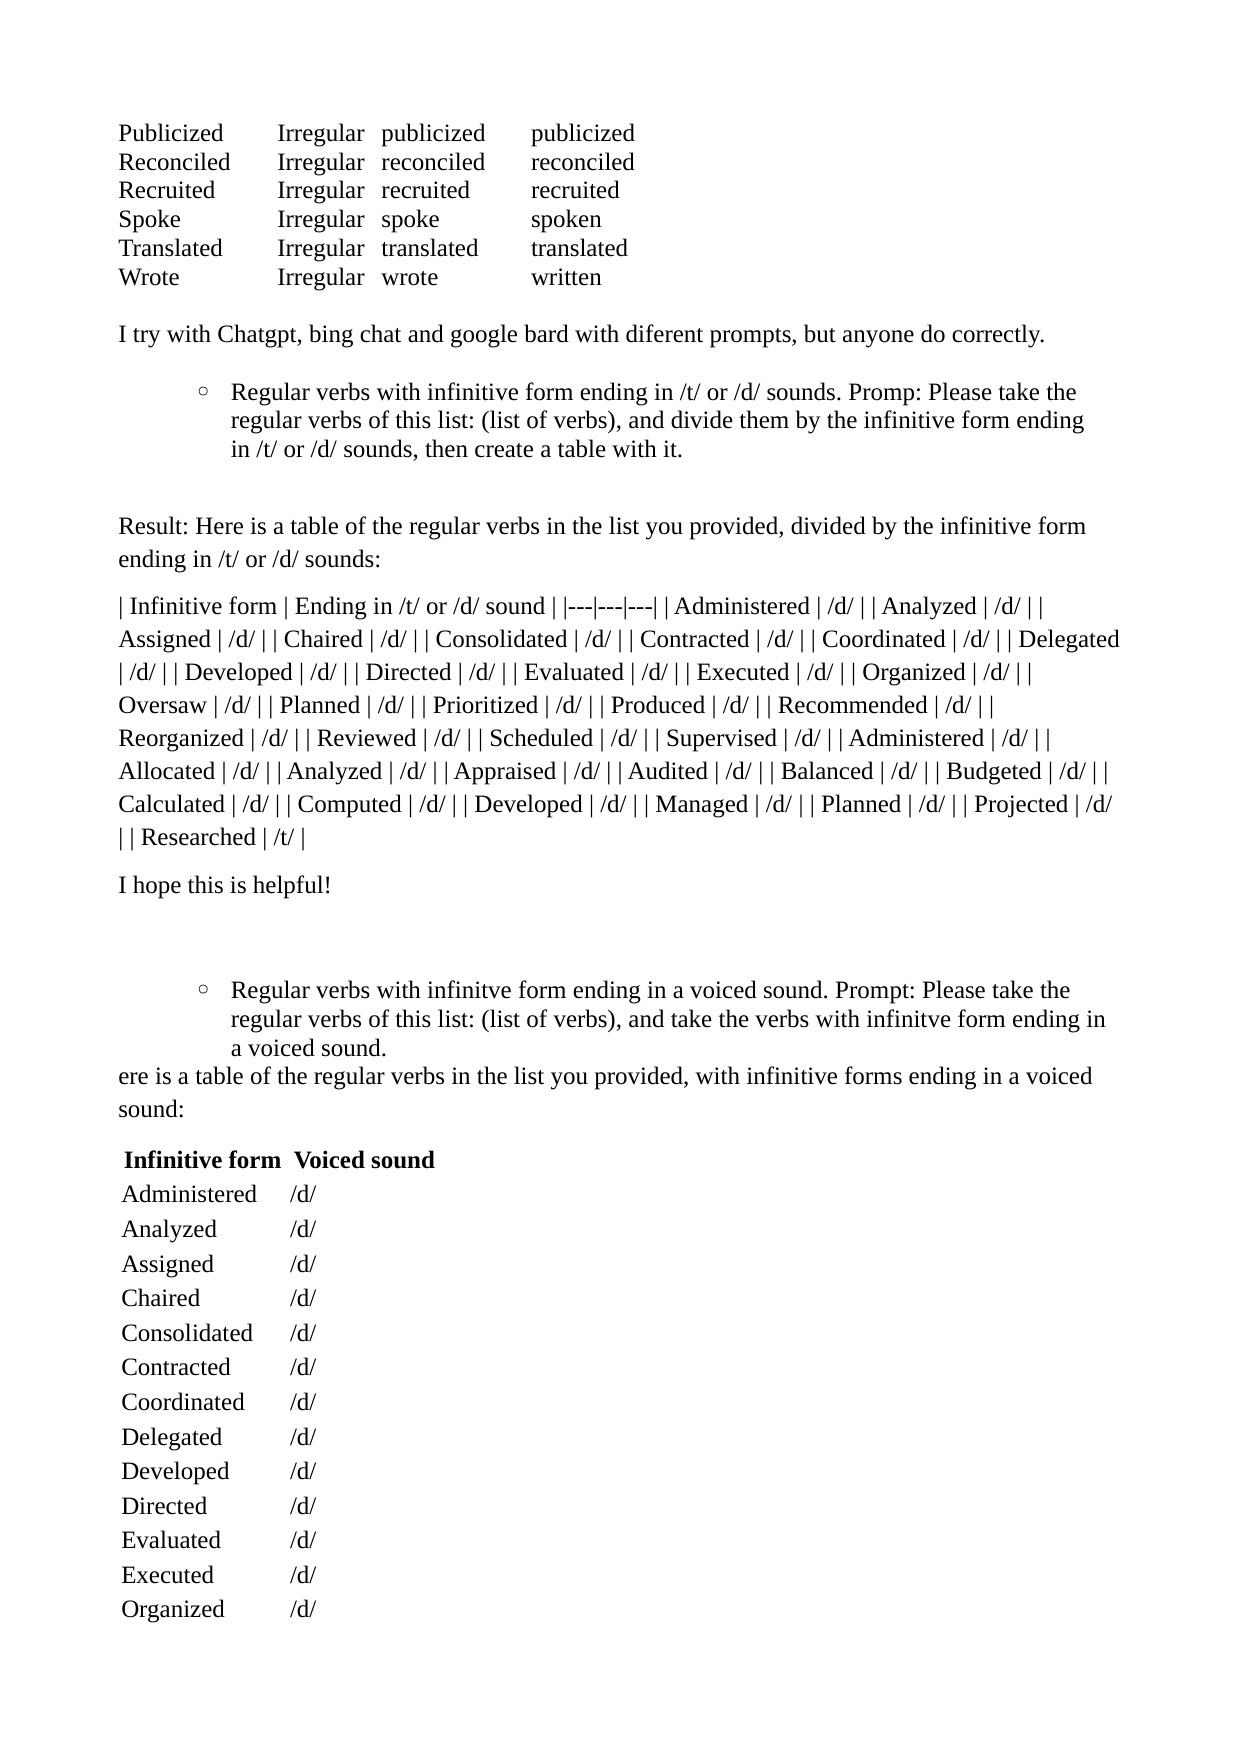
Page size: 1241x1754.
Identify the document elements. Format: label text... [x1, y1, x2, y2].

table_cell Directed [118, 1488, 287, 1522]
table_cell Evaluated [118, 1523, 287, 1557]
table_cell publicized [381, 118, 531, 147]
table_cell Developed [118, 1453, 287, 1488]
table_cell /d/ [287, 1523, 442, 1557]
table_cell /d/ [287, 1384, 442, 1419]
list Regular verbs with infinitive form ending in /t/ or /d/ sounds. Promp: Please take the regular verbs of this list: (list of verbs), and divide them by the infinitive form ending in /t/ or /d/ sounds, then create a table with it. [193, 377, 1122, 463]
table_cell Coordinated [118, 1384, 287, 1419]
text I try with Chatgpt, bing chat and google bard with diferent prompts, but anyone do correctly. [118, 319, 1122, 348]
table_cell Publicized [118, 118, 277, 147]
table_cell Assigned [118, 1246, 287, 1280]
text | Infinitive form | Ending in /t/ or /d/ sound | |---|---|---| | Administered | /d/ | | Analyzed | /d/ | | Assigned | /d/ | | Chaired | /d/ | | Consolidated | /d/ | | Contracted | /d/ | | Coordinated | /d/ | | Delegated | /d/ | | Developed | /d/ | | Directed | /d/ | | Evaluated | /d/ | | Executed | /d/ | | Organized | /d/ | | Oversaw | /d/ | | Planned | /d/ | | Prioritized | /d/ | | Produced | /d/ | | Recommended | /d/ | | Reorganized | /d/ | | Reviewed | /d/ | | Scheduled | /d/ | | Supervised | /d/ | | Administered | /d/ | | Allocated | /d/ | | Analyzed | /d/ | | Appraised | /d/ | | Audited | /d/ | | Balanced | /d/ | | Budgeted | /d/ | | Calculated | /d/ | | Computed | /d/ | | Developed | /d/ | | Managed | /d/ | | Planned | /d/ | | Projected | /d/ | | Researched | /t/ | [118, 591, 1122, 851]
table_cell Administered [118, 1177, 287, 1211]
table_header Voiced sound [287, 1142, 442, 1177]
table_cell /d/ [287, 1177, 442, 1211]
table_cell Organized [118, 1592, 287, 1626]
table_cell wrote [381, 262, 531, 291]
table_cell /d/ [287, 1246, 442, 1280]
list Regular verbs with infinitve form ending in a voiced sound. Prompt: Please take the regular verbs of this list: (list of verbs), and take the verbs with infinitve form ending in a voiced sound. [193, 975, 1122, 1061]
table_cell /d/ [287, 1557, 442, 1592]
table_cell publicized [531, 118, 681, 147]
table_cell reconciled [531, 147, 681, 176]
table_cell recruited [531, 176, 681, 204]
table_cell written [531, 262, 681, 291]
table_cell reconciled [381, 147, 531, 176]
text Result: Here is a table of the regular verbs in the list you provided, divided by the infinitive form ending in /t/ or /d/ sounds: [118, 511, 1122, 572]
table_cell Irregular [277, 118, 381, 147]
table_cell translated [381, 233, 531, 262]
table_cell Irregular [277, 233, 381, 262]
table_cell translated [531, 233, 681, 262]
table_cell Analyzed [118, 1211, 287, 1246]
table_cell /d/ [287, 1592, 442, 1626]
table_cell /d/ [287, 1211, 442, 1246]
table_cell Translated [118, 233, 277, 262]
table_cell Irregular [277, 262, 381, 291]
table_cell Executed [118, 1557, 287, 1592]
text ere is a table of the regular verbs in the list you provided, with infinitive forms ending in a voiced sound: [118, 1061, 1122, 1123]
table_cell Irregular [277, 204, 381, 233]
table_cell recruited [381, 176, 531, 204]
table_cell Contracted [118, 1350, 287, 1384]
table_cell /d/ [287, 1419, 442, 1453]
table_cell Recruited [118, 176, 277, 204]
table_cell Irregular [277, 147, 381, 176]
table_cell Irregular [277, 176, 381, 204]
table_cell Reconciled [118, 147, 277, 176]
table_cell /d/ [287, 1315, 442, 1349]
table_cell Spoke [118, 204, 277, 233]
table_cell /d/ [287, 1280, 442, 1315]
table_cell Wrote [118, 262, 277, 291]
table_cell spoken [531, 204, 681, 233]
table_cell /d/ [287, 1453, 442, 1488]
table_cell /d/ [287, 1350, 442, 1384]
table_cell spoke [381, 204, 531, 233]
table_cell Chaired [118, 1280, 287, 1315]
table_cell Consolidated [118, 1315, 287, 1349]
text I hope this is helpful! [118, 870, 1122, 899]
table_cell Delegated [118, 1419, 287, 1453]
table_header Infinitive form [118, 1142, 287, 1177]
table_cell /d/ [287, 1488, 442, 1522]
